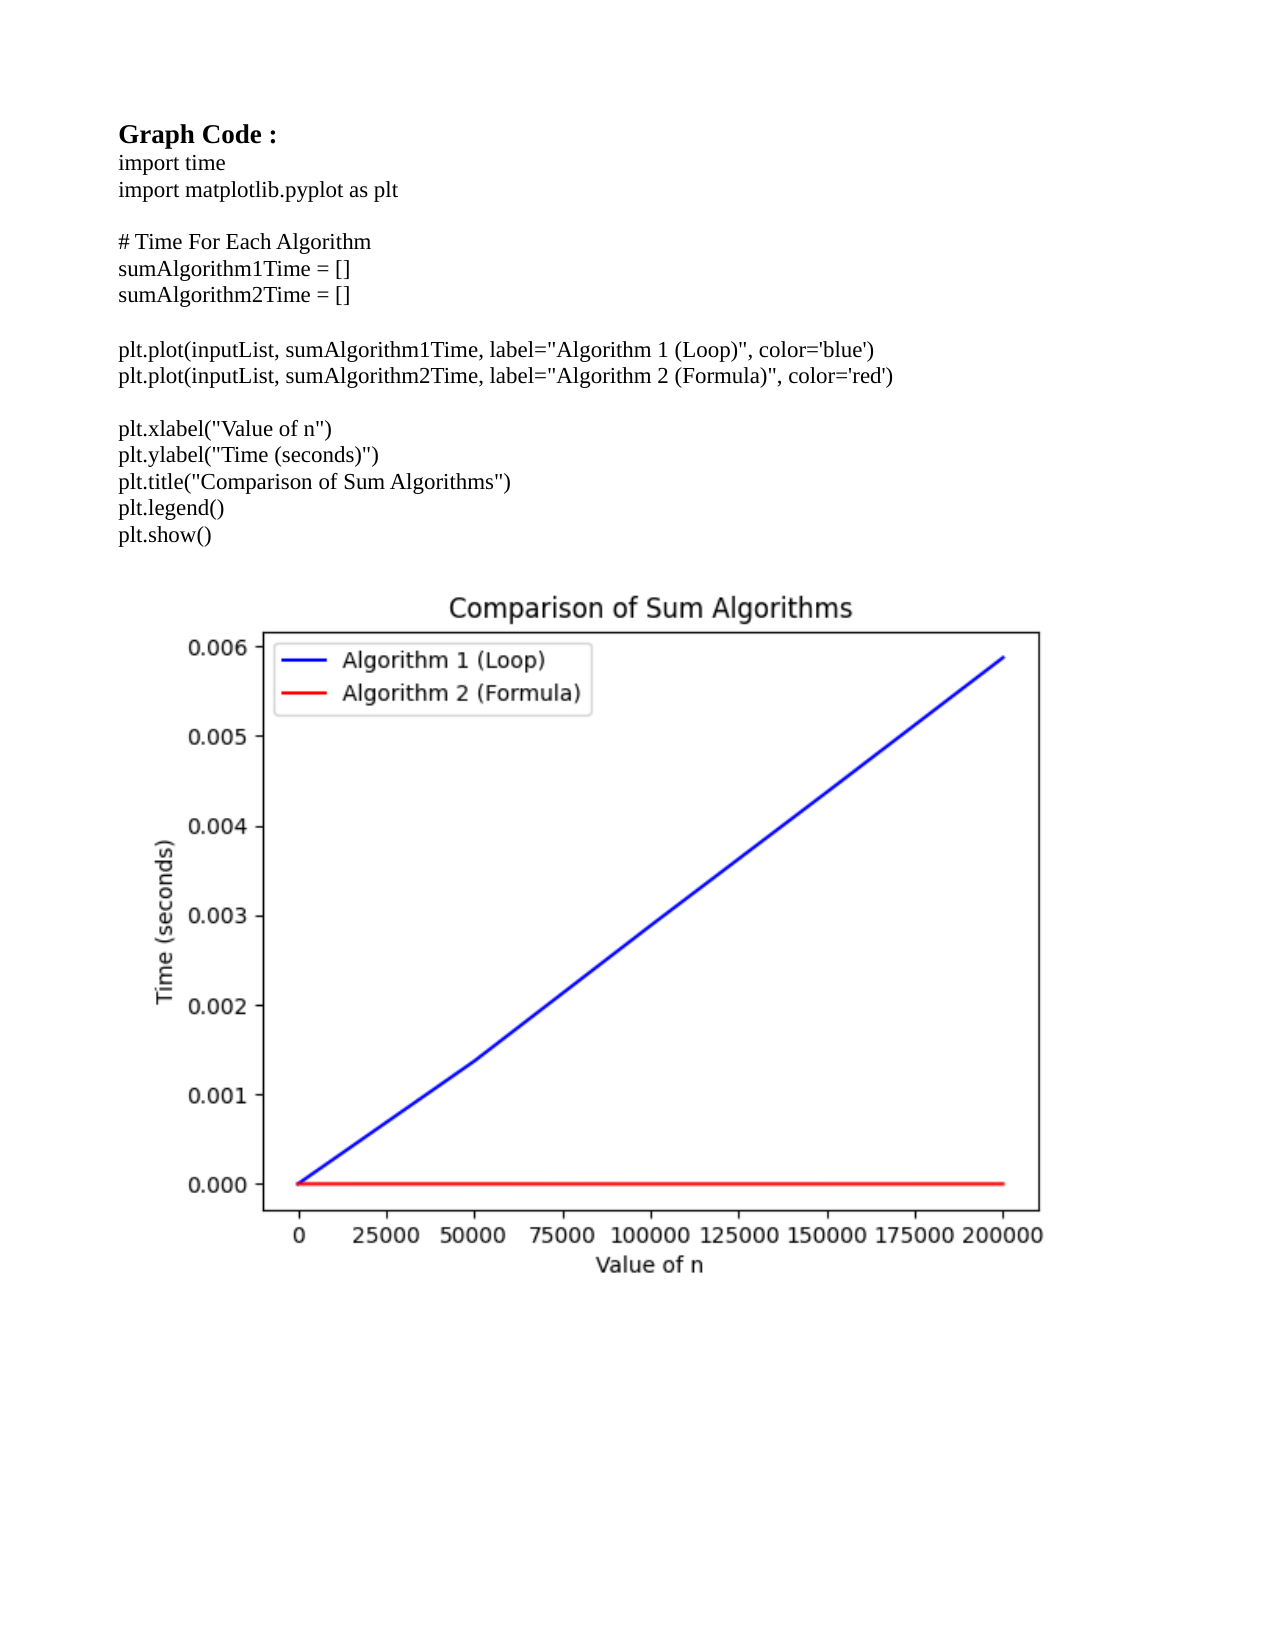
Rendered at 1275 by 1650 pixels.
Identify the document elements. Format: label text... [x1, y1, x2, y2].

text sumAlgorithm2Time = [] [118, 281, 1157, 307]
text plt.plot(inputList, sumAlgorithm1Time, label="Algorithm 1 (Loop)", color='blue') [118, 336, 1157, 362]
picture [141, 547, 1134, 1287]
text import matplotlib.pyplot as plt [118, 176, 1157, 202]
text plt.xlabel("Value of n") [118, 415, 1157, 442]
text import time [118, 149, 1157, 176]
text plt.plot(inputList, sumAlgorithm2Time, label="Algorithm 2 (Formula)", color='red') [118, 362, 1157, 389]
text # Time For Each Algorithm [118, 228, 1157, 255]
text sumAlgorithm1Time = [] [118, 255, 1157, 281]
text plt.ylabel("Time (seconds)") [118, 442, 1157, 468]
text plt.title("Comparison of Sum Algorithms") [118, 468, 1157, 494]
text plt.show() [118, 521, 1157, 547]
text Graph Code : [118, 118, 1157, 149]
text plt.legend() [118, 494, 1157, 521]
